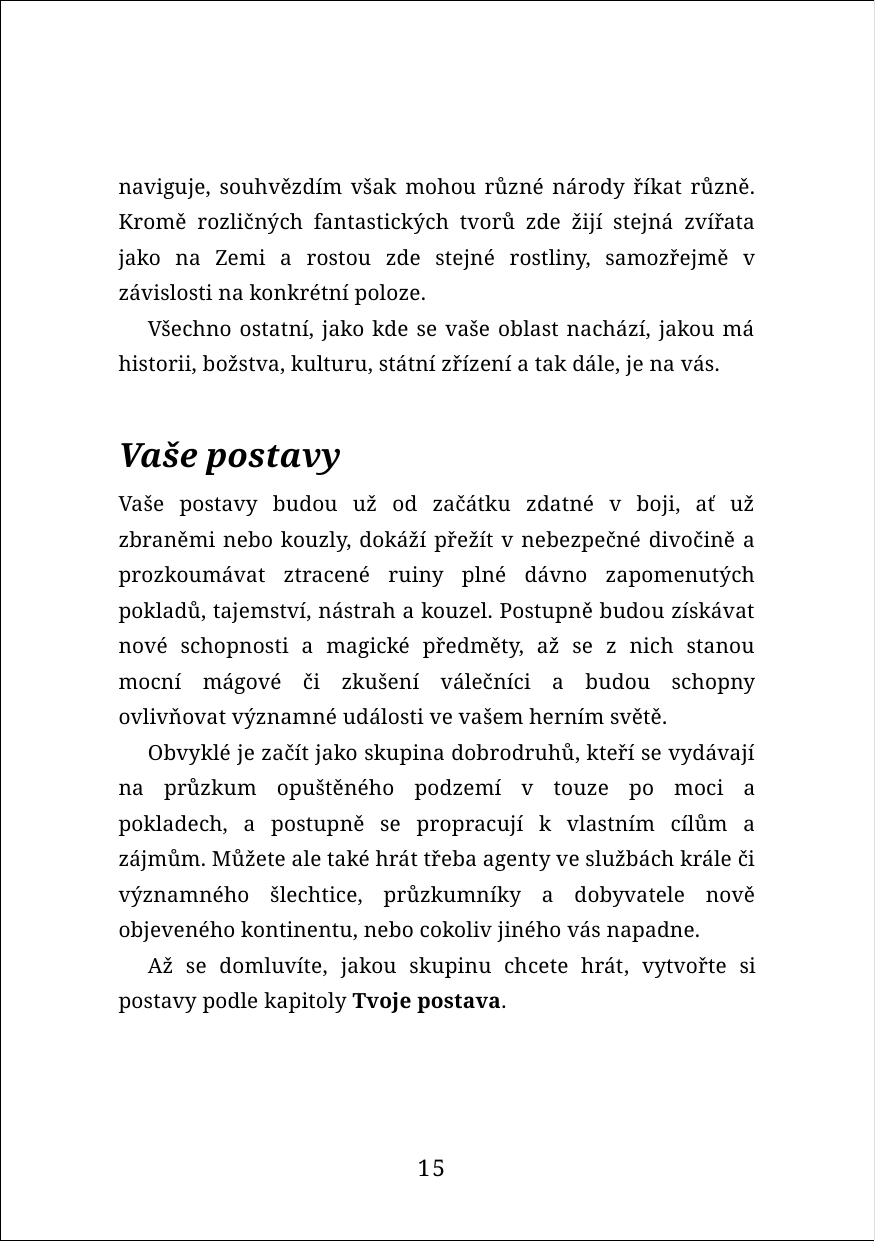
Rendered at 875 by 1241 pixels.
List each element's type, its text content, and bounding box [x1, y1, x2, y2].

subtitle Vaše postavy [118, 432, 756, 478]
text Vaše postavy budou už od začátku zdatné v boji, ať už zbraněmi nebo kouzly, dokáží přežít v nebezpečné divočině a prozkoumávat ztracené ruiny plné dávno zapomenutých pokladů, tajemství, nástrah a kouzel. Postupně budou získávat nové schopnosti a magické předměty, až se z nich stanou mocní mágové či zkušení válečníci a budou schopny ovlivňovat významné události ve vašem herním světě. Obvyklé je začít jako skupina dobrodruhů, kteří se vydávají na průzkum opuštěného podzemí v touze po moci a pokladech, a postupně se propracují k vlastním cílům a zájmům. Můžete ale také hrát třeba agenty ve službách krále či významného šlechtice, průzkumníky a dobyvatele nově objeveného kontinentu, nebo cokoliv jiného vás napadne. Až se domluvíte, jakou skupinu chcete hrát, vytvořte si postavy podle kapitoly Tvoje postava. [118, 489, 756, 1015]
text naviguje, souhvězdím však mohou různé národy říkat různě. Kromě rozličných fantastických tvorů zde žijí stejná zvířata jako na Zemi a rostou zde stejné rostliny, samozřejmě v závislosti na konkrétní poloze. Všechno ostatní, jako kde se vaše oblast nachází, jakou má historii, božstva, kulturu, státní zřízení a tak dále, je na vás. [118, 172, 756, 378]
